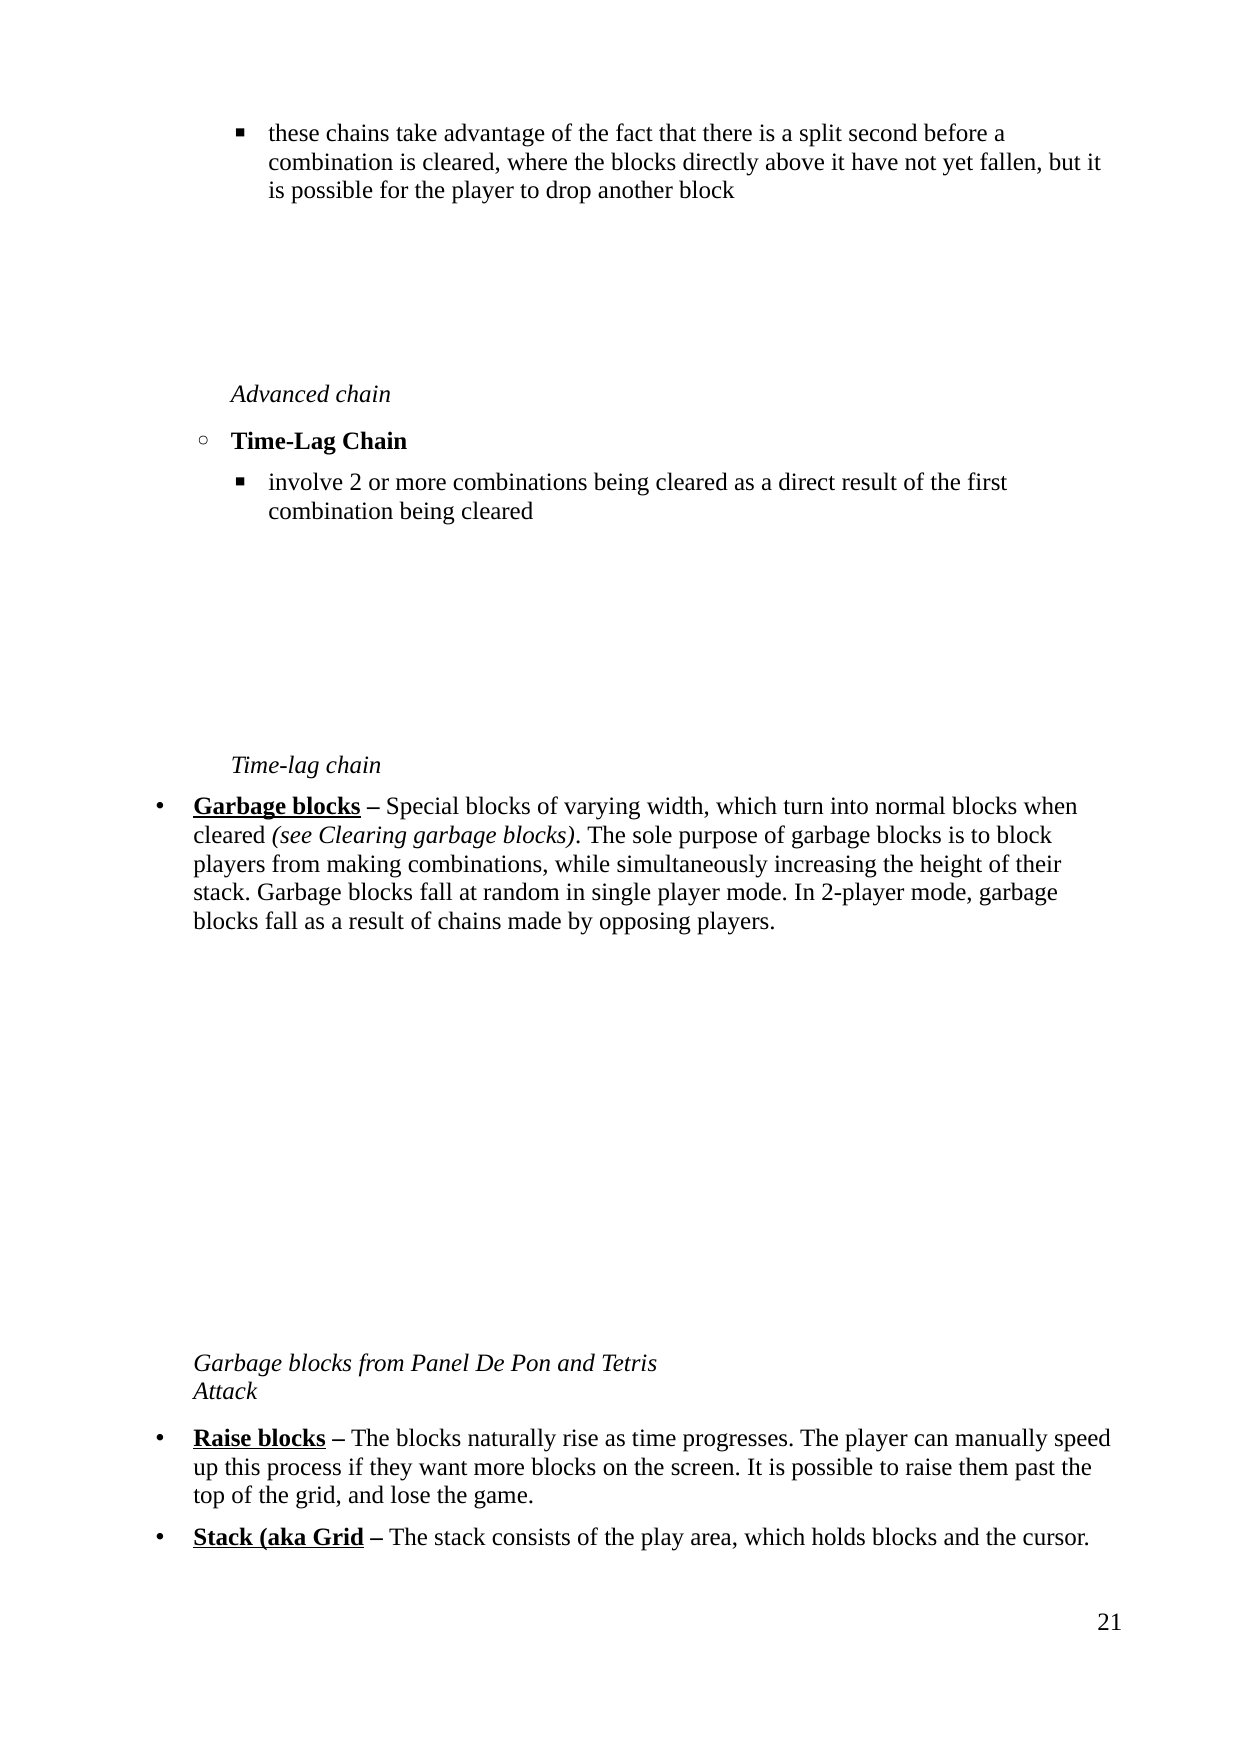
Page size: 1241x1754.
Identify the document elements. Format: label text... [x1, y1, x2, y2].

list Advanced chain [231, 229, 906, 408]
list Time-lag chain [231, 550, 956, 779]
list Stack (aka Grid – The stack consists of the play area, which holds blocks and the cursor. [156, 1522, 1122, 1551]
list these chains take advantage of the fact that there is a split second before a combination is cleared, where the blocks directly above it have not yet fallen, but it is possible for the player to drop another block [231, 118, 1122, 204]
list Raise blocks – The blocks naturally rise as time progresses. The player can manually speed up this process if they want more blocks on the screen. It is possible to raise them past the top of the grid, and lose the game. [156, 1423, 1122, 1509]
list involve 2 or more combinations being cleared as a direct result of the first combination being cleared [231, 467, 1122, 525]
list Garbage blocks – Special blocks of varying width, which turn into normal blocks when cleared (see Clearing garbage blocks). The sole purpose of garbage blocks is to block players from making combinations, while simultaneously increasing the height of their stack. Garbage blocks fall at random in single player mode. In 2-player mode, garbage blocks fall as a result of chains made by opposing players. [156, 791, 1122, 1411]
list Time-Lag Chain [193, 426, 1122, 455]
list Garbage blocks from Panel De Pon and Tetris Attack [193, 947, 662, 1405]
